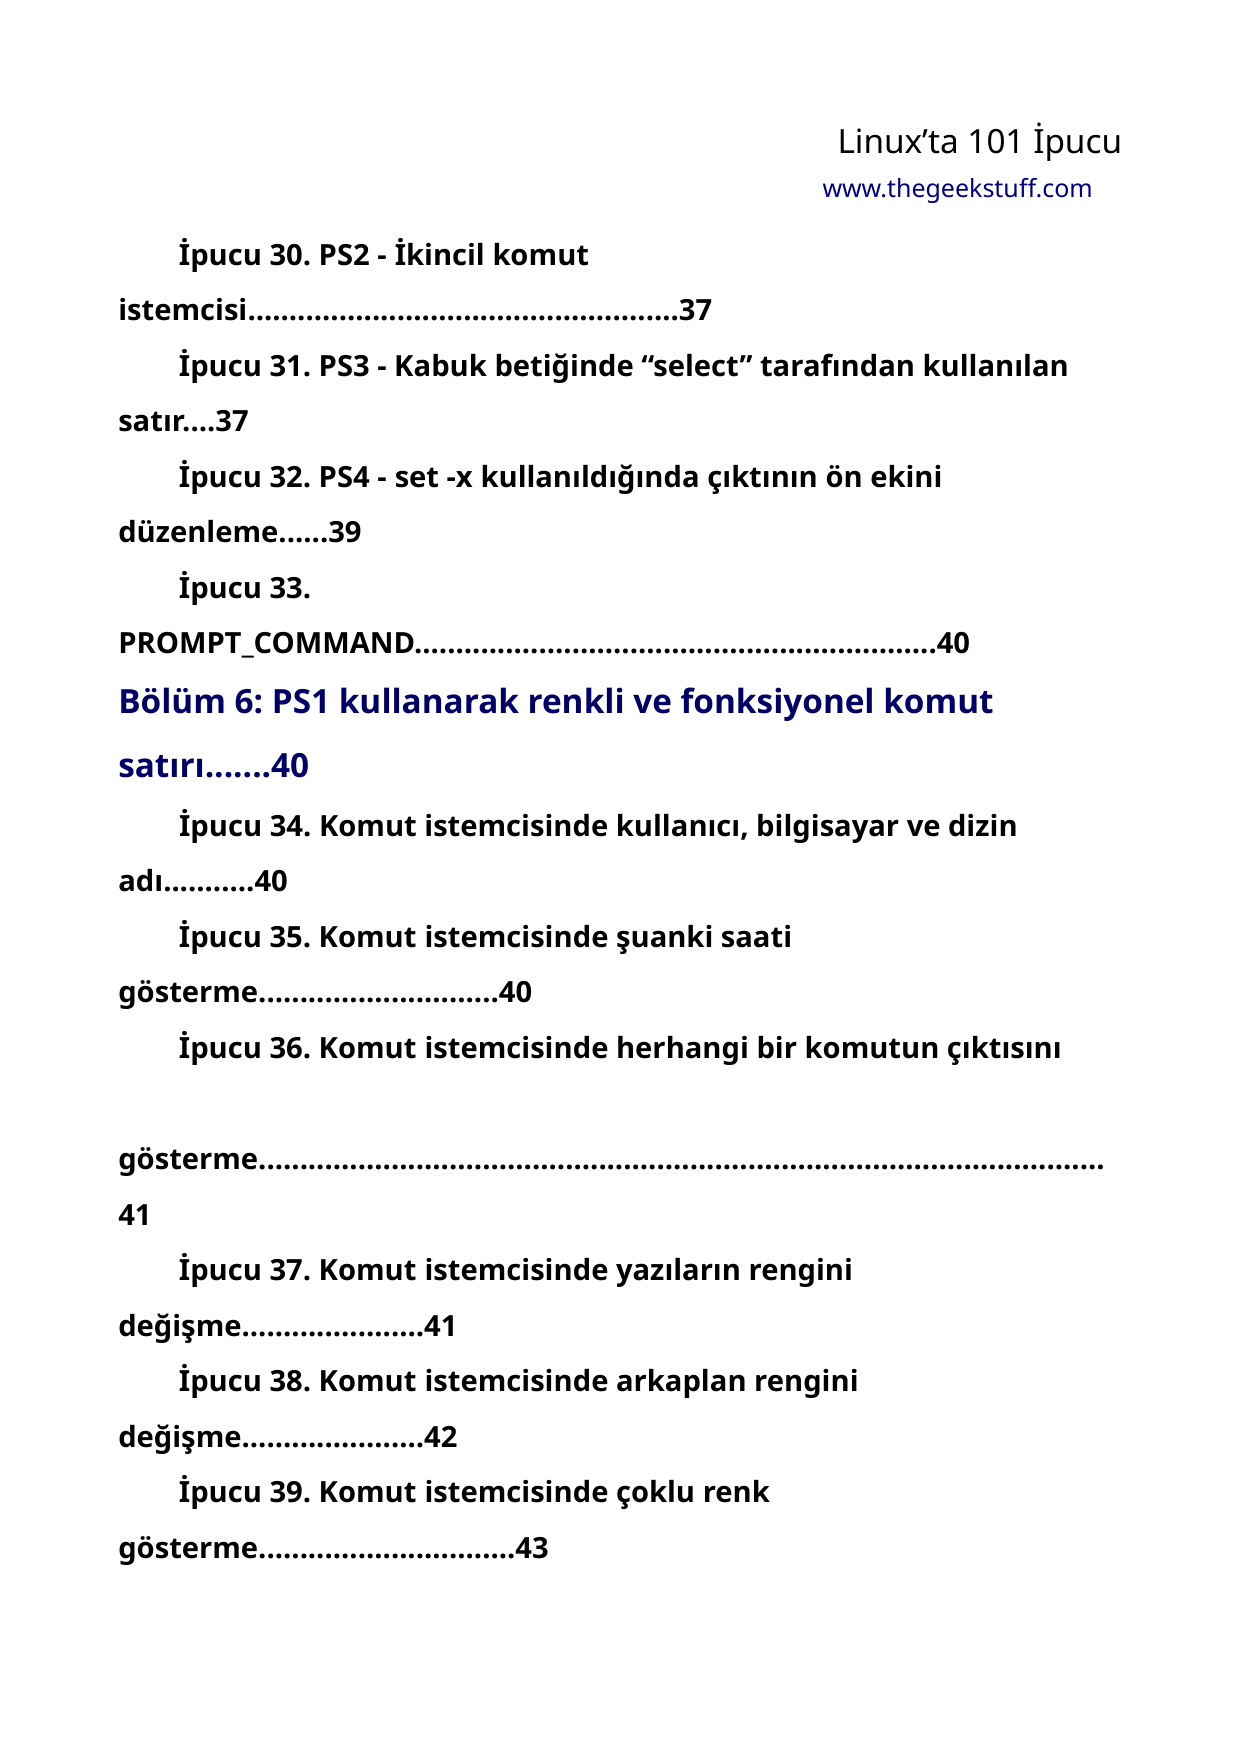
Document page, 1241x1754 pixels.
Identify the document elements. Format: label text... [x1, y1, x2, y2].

text İpucu 34. Komut istemcisinde kullanıcı, bilgisayar ve dizin adı...........40 [118, 805, 1122, 900]
text İpucu 35. Komut istemcisinde şuanki saati gösterme.............................40 [118, 916, 1122, 1011]
text İpucu 33. PROMPT_COMMAND...............................................................40 [118, 567, 1122, 662]
text İpucu 39. Komut istemcisinde çoklu renk gösterme...............................43 [118, 1471, 1122, 1567]
text İpucu 32. PS4 - set -x kullanıldığında çıktının ön ekini düzenleme......39 [118, 456, 1122, 551]
text İpucu 38. Komut istemcisinde arkaplan rengini değişme......................42 [118, 1360, 1122, 1456]
text İpucu 36. Komut istemcisinde herhangi bir komutun çıktısını [118, 1027, 1122, 1067]
text İpucu 30. PS2 - İkincil komut istemcisi....................................................37 [118, 234, 1122, 329]
text İpucu 31. PS3 - Kabuk betiğinde “select” tarafından kullanılan satır....37 [118, 345, 1122, 440]
text Bölüm 6: PS1 kullanarak renkli ve fonksiyonel komut satırı.......40 [118, 678, 1122, 787]
text İpucu 37. Komut istemcisinde yazıların rengini değişme......................41 [118, 1249, 1122, 1344]
text gösterme......................................................................................................41 [118, 1083, 1122, 1233]
